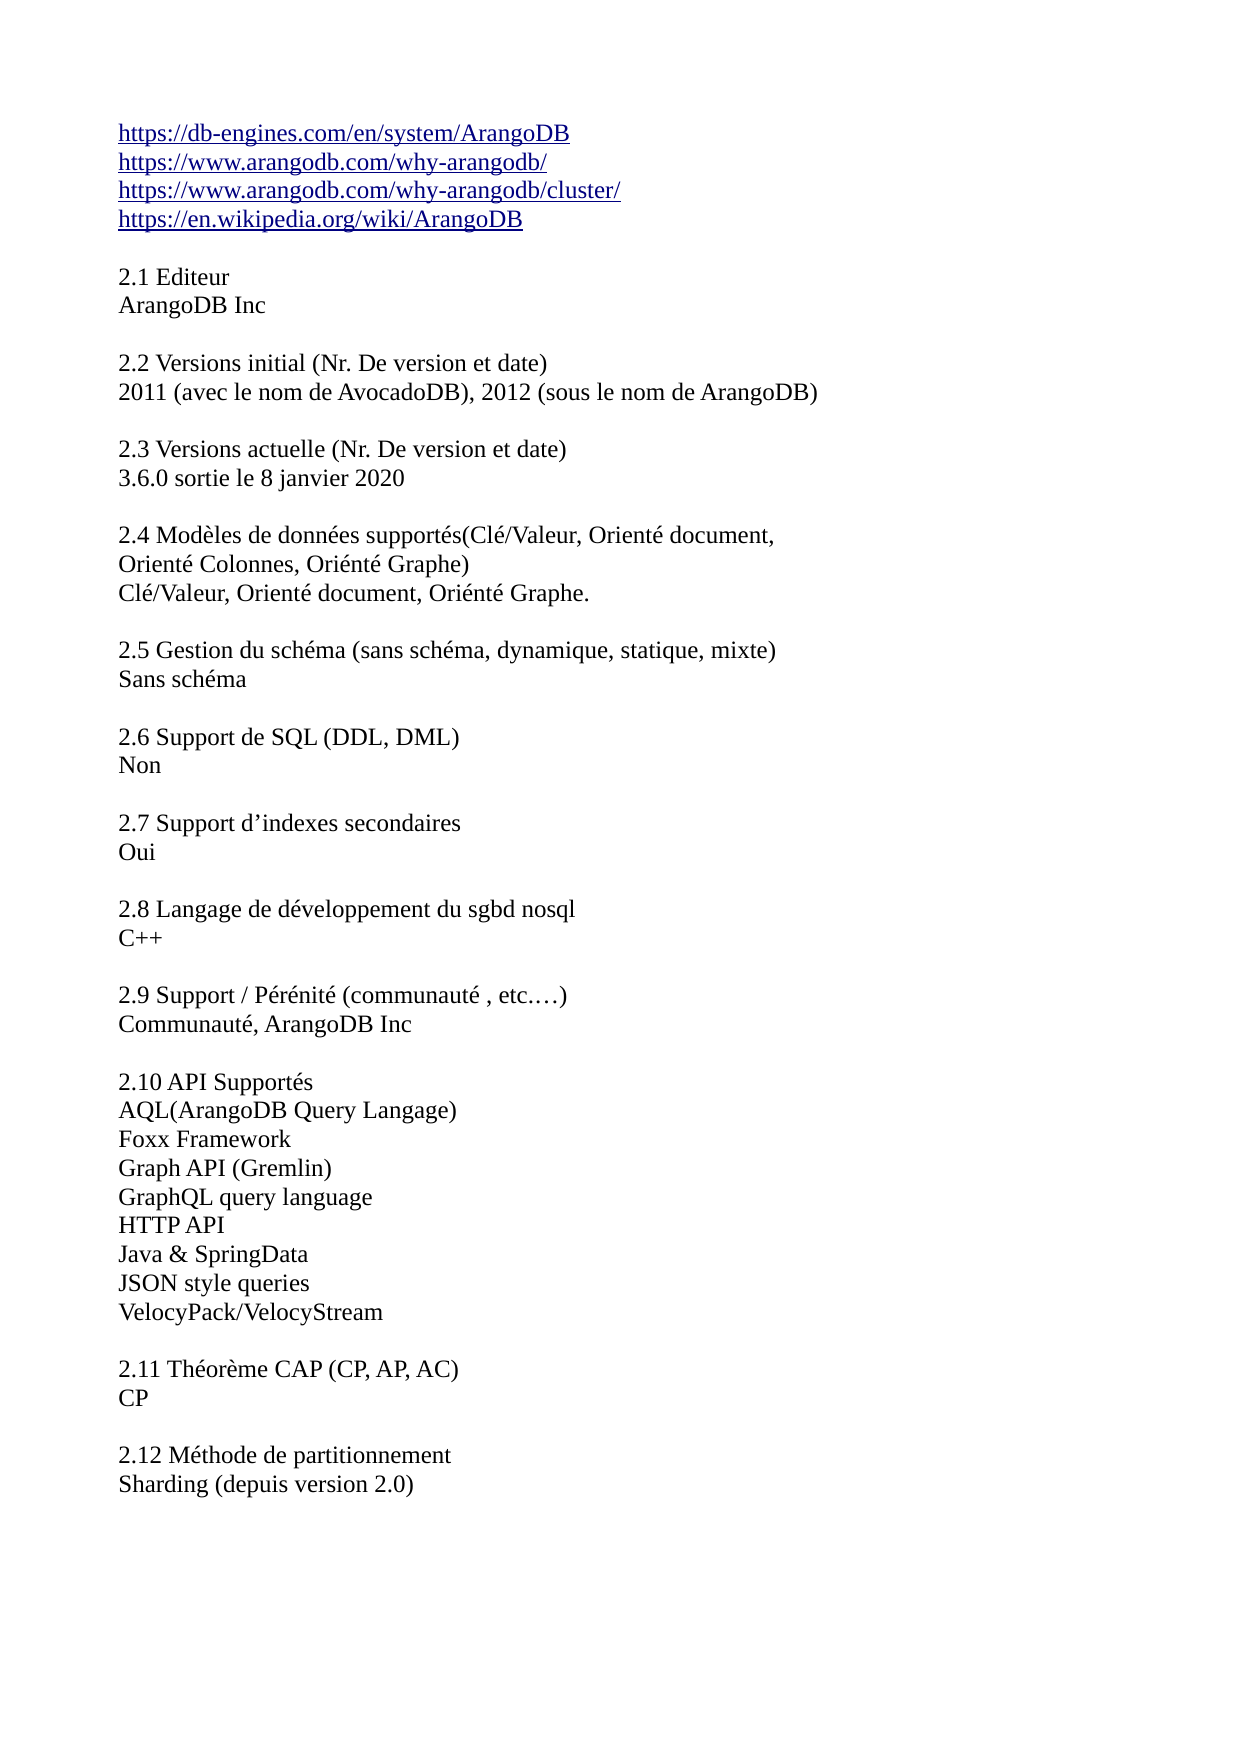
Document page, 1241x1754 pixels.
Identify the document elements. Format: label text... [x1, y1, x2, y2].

text 2.7 Support d’indexes secondaires [118, 808, 1122, 837]
text ArangoDB Inc [118, 291, 1122, 319]
text AQL(ArangoDB Query Langage) Foxx Framework Graph API (Gremlin) GraphQL query language HTTP API Java & SpringData JSON style queries VelocyPack/VelocyStream [118, 1096, 1122, 1326]
text Clé/Valeur, Orienté document, Oriénté Graphe. [118, 578, 1122, 607]
text Orienté Colonnes, Oriénté Graphe) [118, 549, 1122, 578]
text 2.12 Méthode de partitionnement [118, 1441, 1122, 1469]
text C++ [118, 923, 1122, 952]
text https://www.arangodb.com/why-arangodb/cluster/ [118, 176, 1122, 204]
text Non [118, 751, 1122, 779]
text 2.5 Gestion du schéma (sans schéma, dynamique, statique, mixte) [118, 636, 1122, 664]
text CP [118, 1383, 1122, 1412]
text https://db-engines.com/en/system/ArangoDB [118, 118, 1122, 147]
text 2.1 Editeur [118, 262, 1122, 291]
text 2011 (avec le nom de AvocadoDB), 2012 (sous le nom de ArangoDB) [118, 377, 1122, 406]
text 2.3 Versions actuelle (Nr. De version et date) [118, 434, 1122, 463]
text https://en.wikipedia.org/wiki/ArangoDB [118, 204, 1122, 233]
text Sans schéma [118, 664, 1122, 693]
text Sharding (depuis version 2.0) [118, 1469, 1122, 1498]
text 2.10 API Supportés [118, 1067, 1122, 1096]
text 2.9 Support / Pérénité (communauté , etc.…) [118, 981, 1122, 1009]
text 2.11 Théorème CAP (CP, AP, AC) [118, 1354, 1122, 1383]
text Communauté, ArangoDB Inc [118, 1009, 1122, 1038]
text https://www.arangodb.com/why-arangodb/ [118, 147, 1122, 176]
text 3.6.0 sortie le 8 janvier 2020 [118, 463, 1122, 492]
text 2.8 Langage de développement du sgbd nosql [118, 894, 1122, 923]
text 2.6 Support de SQL (DDL, DML) [118, 722, 1122, 751]
text 2.4 Modèles de données supportés(Clé/Valeur, Orienté document, [118, 521, 1122, 549]
text 2.2 Versions initial (Nr. De version et date) [118, 348, 1122, 377]
text Oui [118, 837, 1122, 866]
